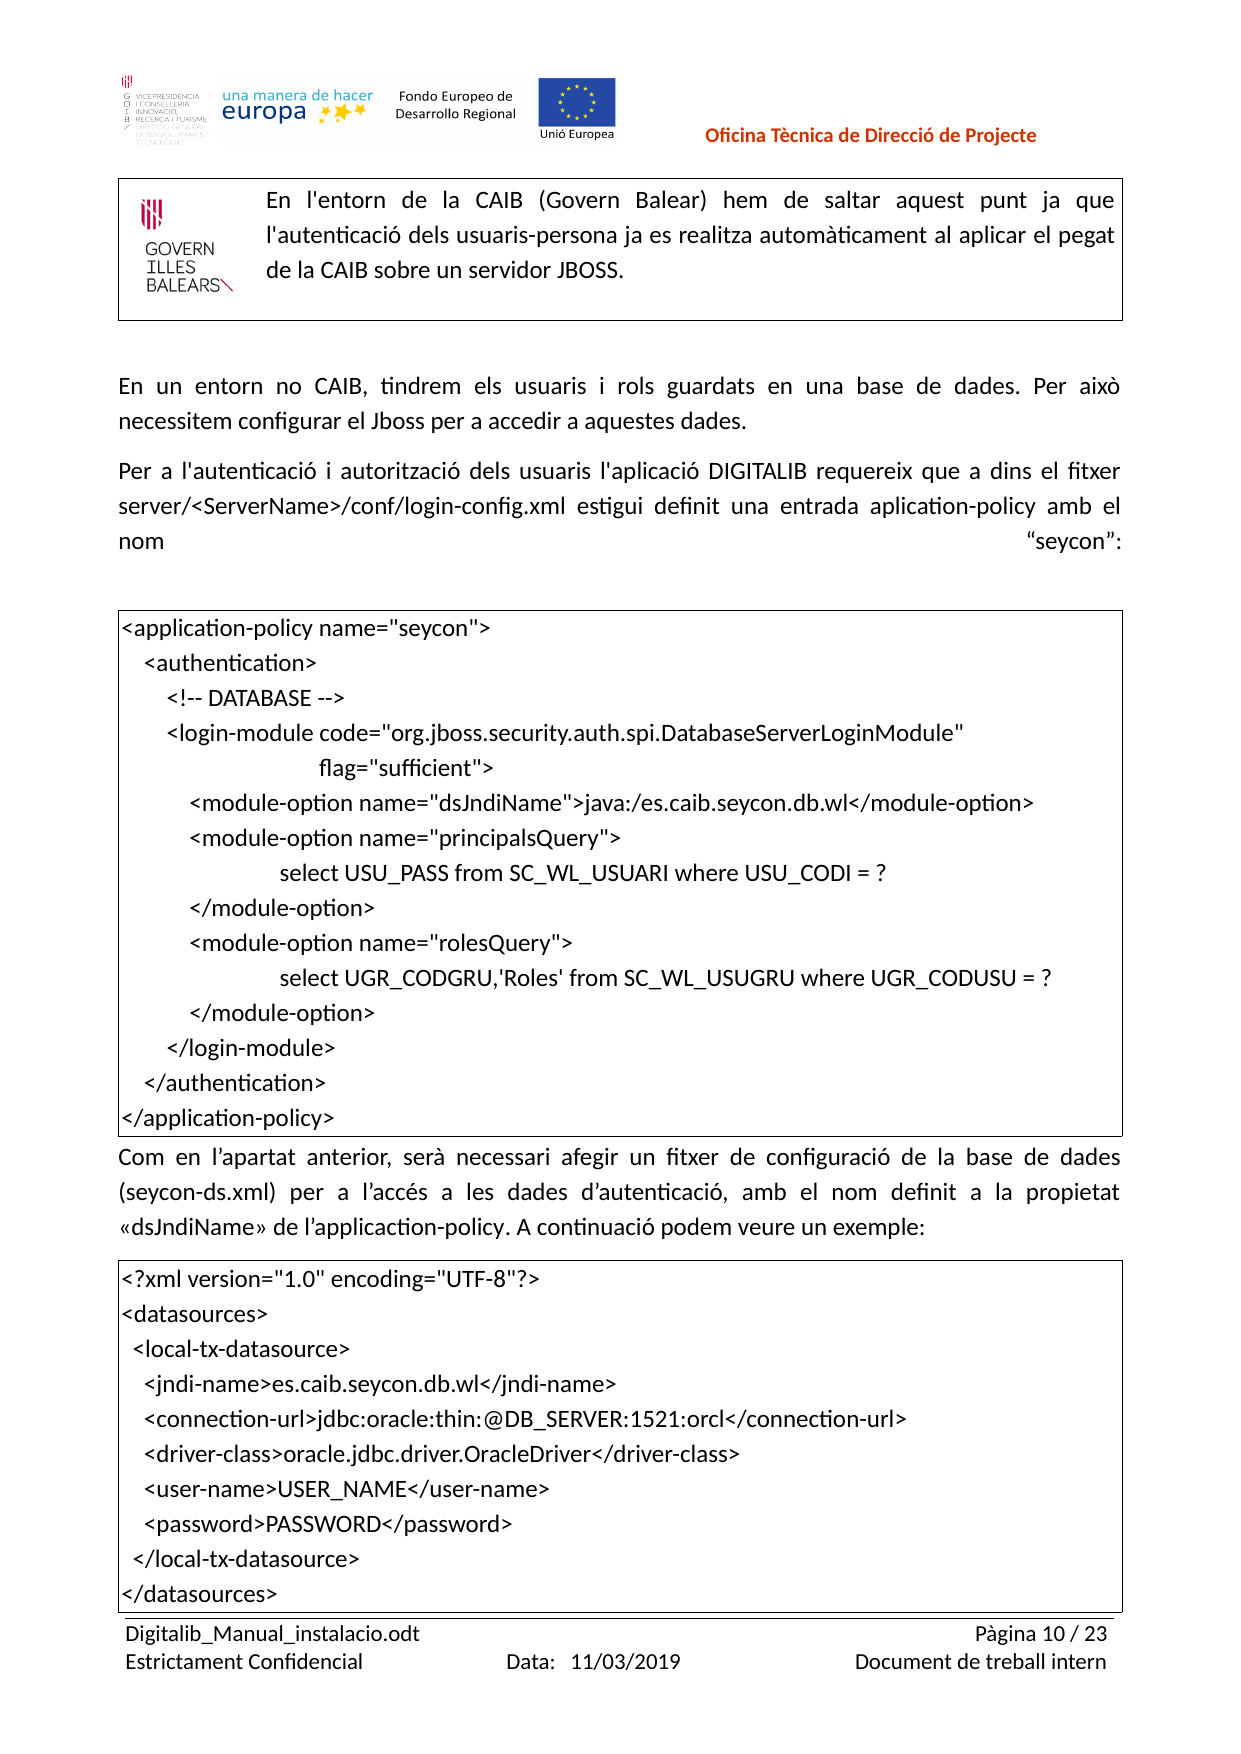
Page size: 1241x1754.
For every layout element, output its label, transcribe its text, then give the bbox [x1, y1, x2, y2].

text </login-module> [119, 1029, 1122, 1063]
text <jndi-name>es.caib.seycon.db.wl</jndi-name> [119, 1365, 1122, 1399]
table_header En l'entorn de la CAIB (Govern Balear) hem de saltar aquest punt ja que l'autenticació dels usuaris-persona ja es realitza automàticament al aplicar el pegat de la CAIB sobre un servidor JBOSS. [260, 179, 1122, 320]
text </module-option> [119, 889, 1122, 923]
text <datasources> [119, 1295, 1122, 1329]
text </datasources> [119, 1575, 1122, 1612]
table_header [119, 179, 260, 320]
text En un entorn no CAIB, tindrem els usuaris i rols guardats en una base de dades. Per això necessitem configurar el Jboss per a accedir a aquestes dades. [118, 370, 1122, 436]
text <connection-url>jdbc:oracle:thin:@DB_SERVER:1521:orcl</connection-url> [119, 1400, 1122, 1434]
text </module-option> [119, 994, 1122, 1028]
text <login-module code="org.jboss.security.auth.spi.DatabaseServerLoginModule" [119, 714, 1122, 748]
text <local-tx-datasource> [119, 1330, 1122, 1364]
text <driver-class>oracle.jdbc.driver.OracleDriver</driver-class> [119, 1435, 1122, 1469]
text <module-option name="rolesQuery"> [119, 924, 1122, 958]
text select USU_PASS from SC_WL_USUARI where USU_CODI = ? [119, 854, 1122, 888]
text flag="sufficient"> [119, 749, 1122, 783]
text </application-policy> [119, 1099, 1122, 1136]
text <module-option name="principalsQuery"> [119, 819, 1122, 853]
text <user-name>USER_NAME</user-name> [119, 1470, 1122, 1504]
picture [118, 73, 213, 147]
text Per a l'autenticació i autorització dels usuaris l'aplicació DIGITALIB requereix que a dins el fitxer server/<ServerName>/conf/login-config.xml estigui definit una entrada aplication-policy amb el nom “seycon”: [118, 455, 1122, 591]
text select UGR_CODGRU,'Roles' from SC_WL_USUGRU where UGR_CODUSU = ? [119, 959, 1122, 993]
picture [127, 189, 247, 302]
text </authentication> [119, 1064, 1122, 1098]
text </local-tx-datasource> [119, 1540, 1122, 1574]
picture [219, 73, 621, 147]
text <module-option name="dsJndiName">java:/es.caib.seycon.db.wl</module-option> [119, 784, 1122, 818]
text Com en l’apartat anterior, serà necessari afegir un fitxer de configuració de la base de dades (seycon-ds.xml) per a l’accés a les dades d’autenticació, amb el nom definit a la propietat «dsJndiName» de l’applicaction-policy. A continuació podem veure un exemple: [118, 1141, 1122, 1241]
text <password>PASSWORD</password> [119, 1505, 1122, 1539]
text <!-- DATABASE --> [119, 679, 1122, 713]
text <authentication> [119, 644, 1122, 678]
text <?xml version="1.0" encoding="UTF-8"?> [119, 1261, 1122, 1294]
text <application-policy name="seycon"> [119, 611, 1122, 643]
